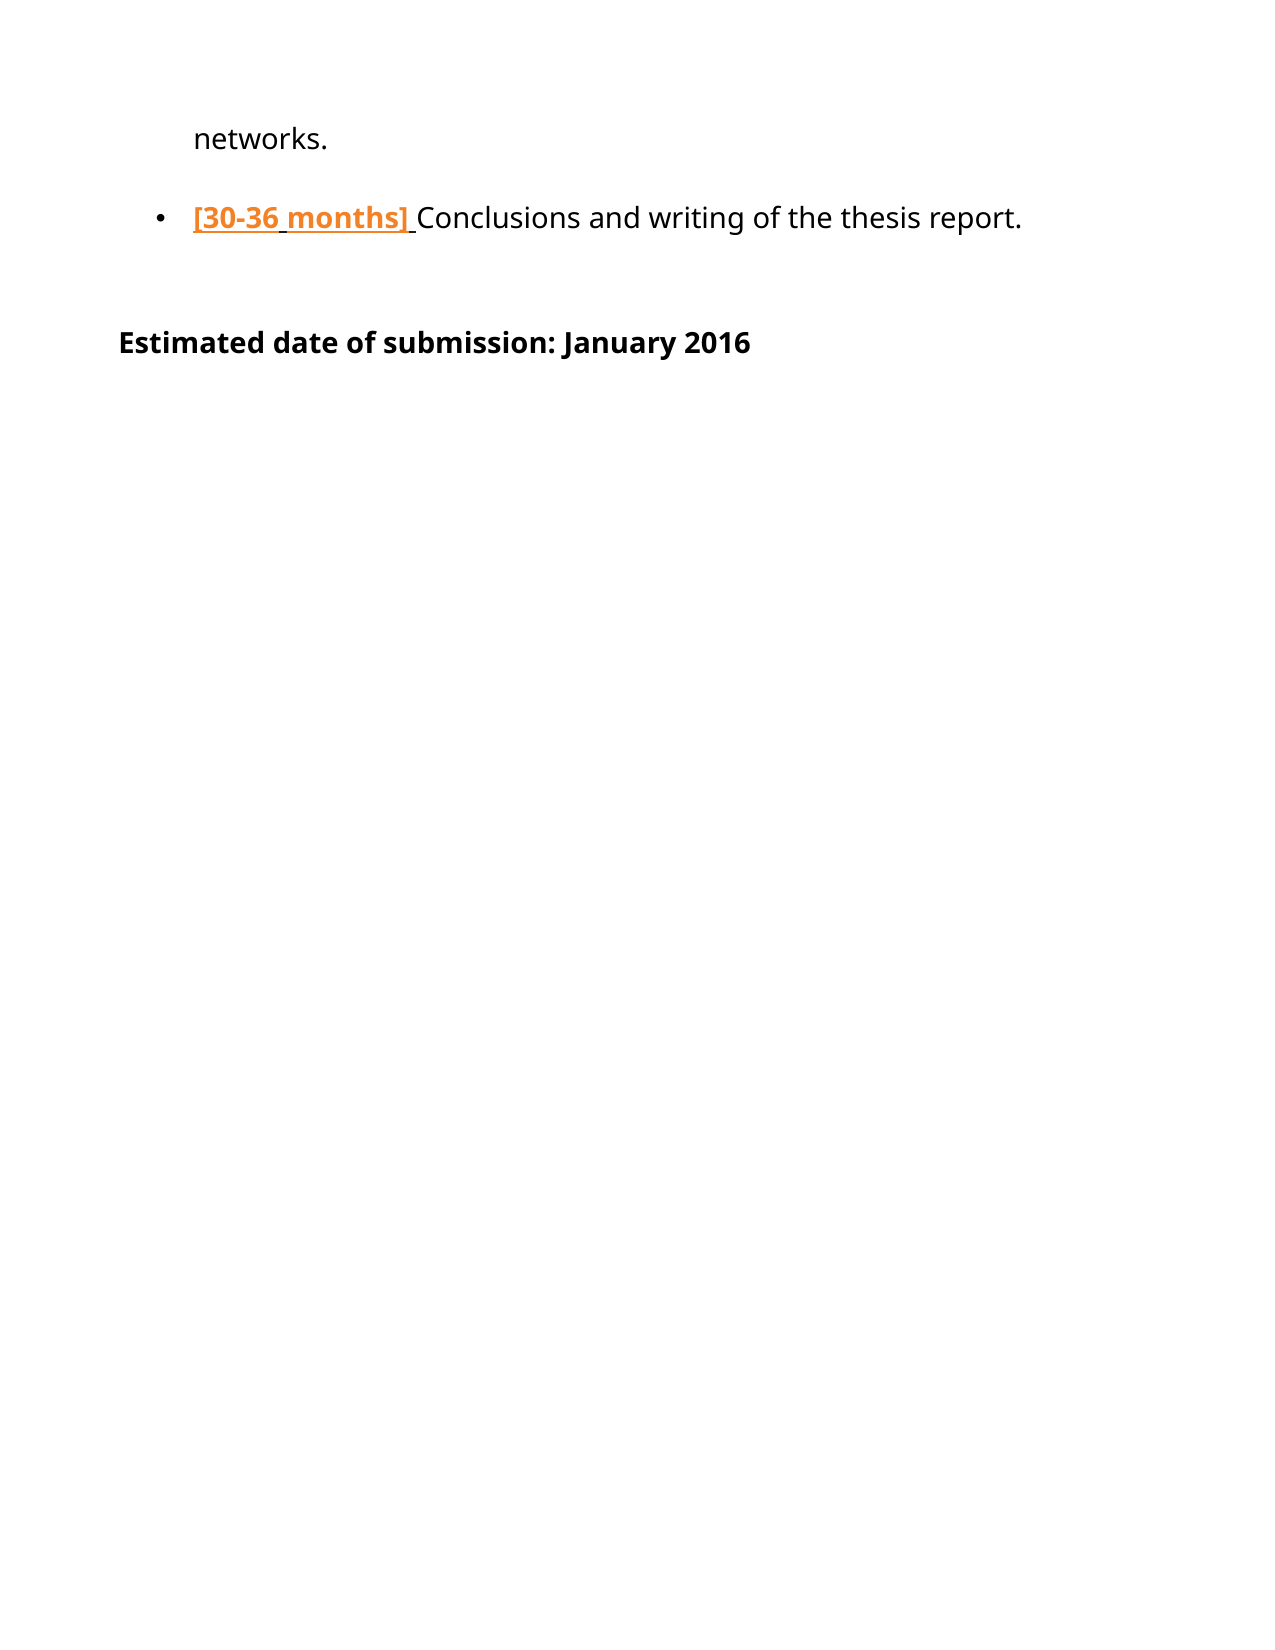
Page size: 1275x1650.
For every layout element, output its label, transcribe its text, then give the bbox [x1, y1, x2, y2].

list networks. [156, 118, 1157, 158]
list [30-36 months] Conclusions and writing of the thesis report. [156, 197, 1157, 237]
text Estimated date of submission: January 2016 [118, 322, 1157, 362]
